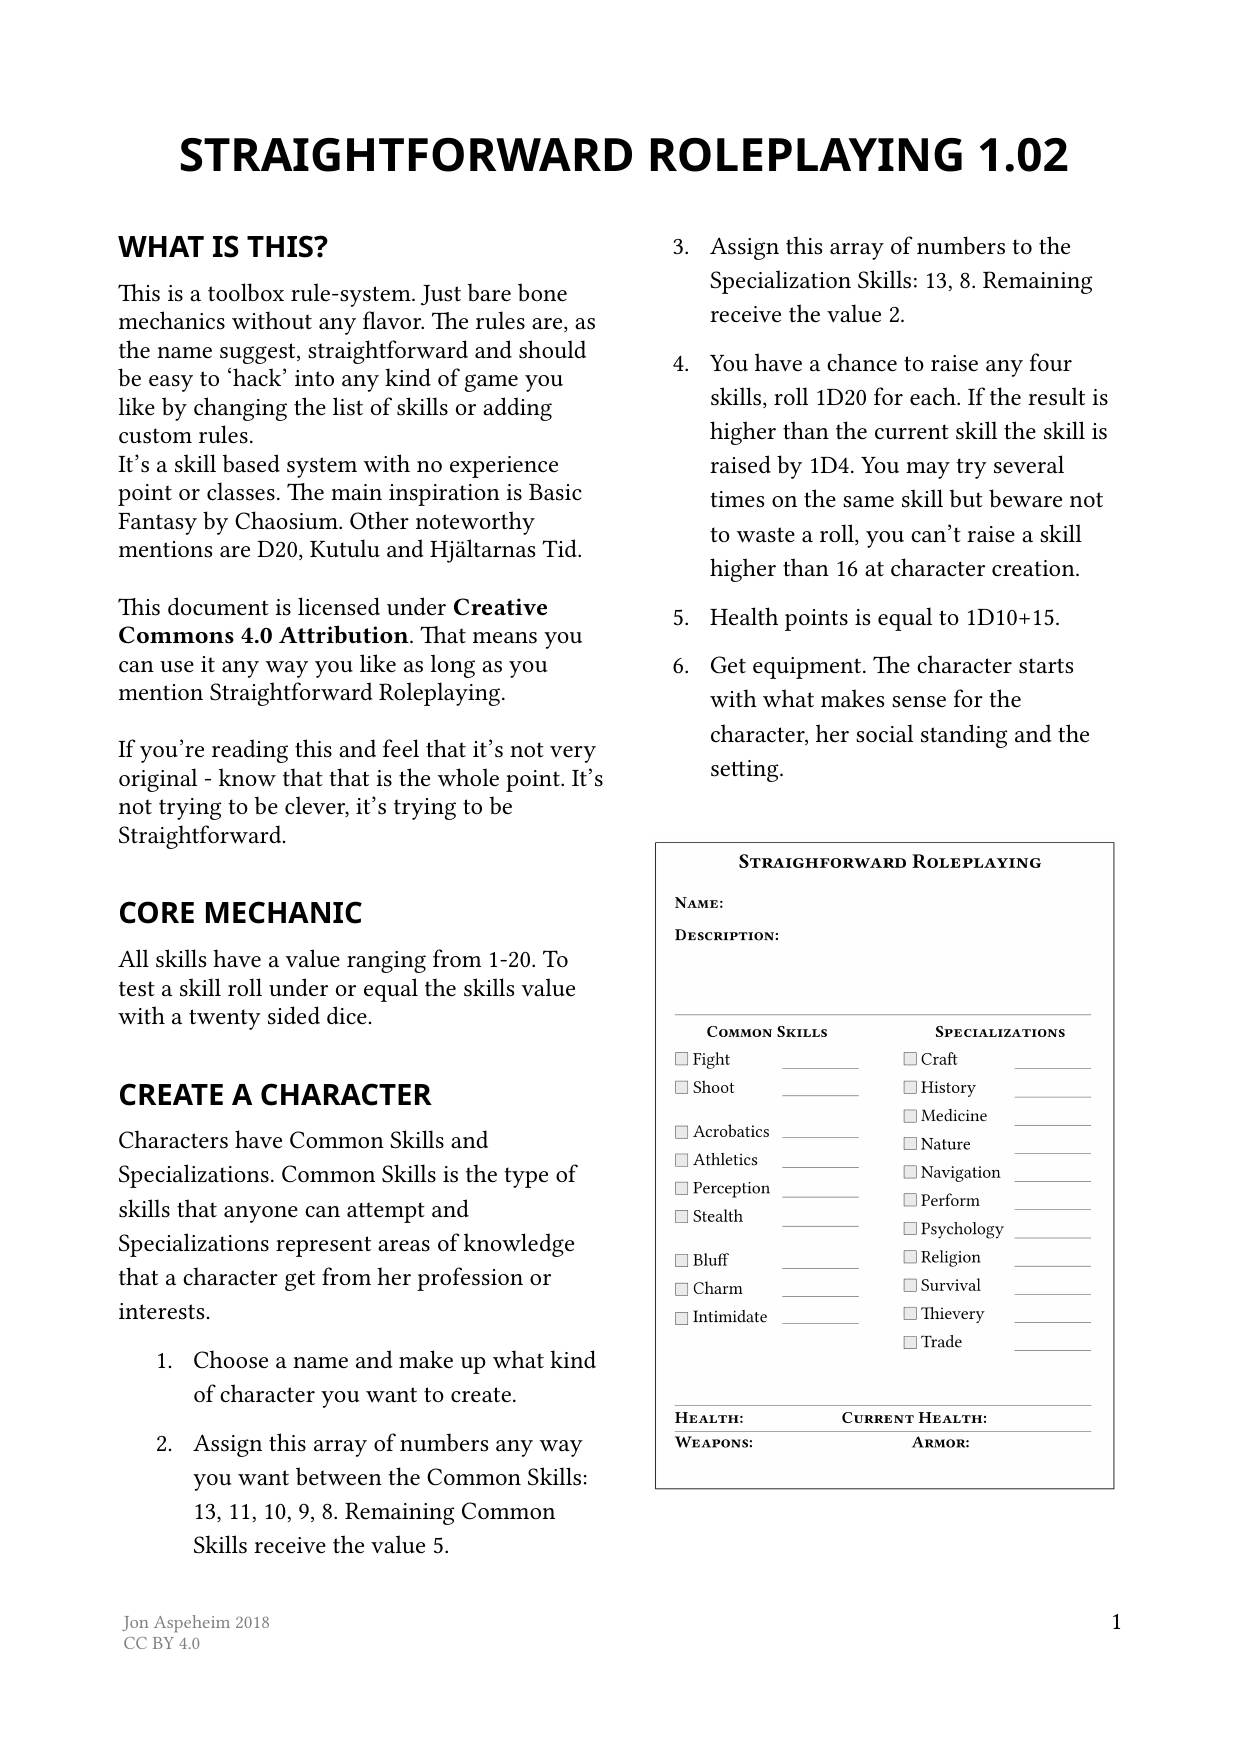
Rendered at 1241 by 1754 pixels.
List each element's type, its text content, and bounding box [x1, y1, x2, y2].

text It’s a skill based system with no experience point or classes. The main inspiration is Basic Fantasy by Chaosium. Other noteworthy mentions are D20, Kutulu and Hjältarnas Tid. [118, 450, 605, 564]
subtitle CREATE A CHARACTER [118, 1074, 605, 1114]
text If you’re reading this and feel that it’s not very original - know that that is the whole point. It’s not trying to be clever, it’s trying to be Straightforward. [118, 735, 605, 849]
list Assign this array of numbers any way you want between the Common Skills: 13, 11, 10, 9, 8. Remaining Common Skills receive the value 5. [156, 1429, 605, 1560]
subtitle CORE MECHANIC [118, 892, 605, 932]
text This is a toolbox rule-system. Just bare bone mechanics without any flavor. The rules are, as the name suggest, straightforward and should be easy to ‘hack’ into any kind of game you like by changing the list of skills or adding custom rules. [118, 278, 605, 450]
subtitle WHAT IS THIS? [118, 133, 605, 266]
text This document is licensed under Creative Commons 4.0 Attribution. That means you can use it any way you like as long as you mention Straightforward Roleplaying. [118, 592, 605, 707]
text All skills have a value ranging from 1-20. To test a skill roll under or equal the skills value with a twenty sided dice. [118, 945, 605, 1031]
picture [651, 836, 1118, 1497]
list Health points is equal to 1D10+15. [672, 602, 1122, 631]
list You have a chance to raise any four skills, roll 1D20 for each. If the result is higher than the current skill the skill is raised by 1D4. You may try several times on the same skill but beware not to waste a roll, you can’t raise a skill higher than 16 at character creation. [672, 349, 1122, 582]
text Characters have Common Skills and Specializations. Common Skills is the type of skills that anyone can attempt and Specializations represent areas of knowledge that a character get from her profession or interests. [118, 1126, 605, 1326]
list Choose a name and make up what kind of character you want to create. [156, 1346, 605, 1408]
list Get equipment. The character starts with what makes sense for the character, her social standing and the setting. [672, 651, 1122, 782]
list Assign this array of numbers to the Specialization Skills: 13, 8. Remaining receive the value 2. [672, 118, 1122, 328]
